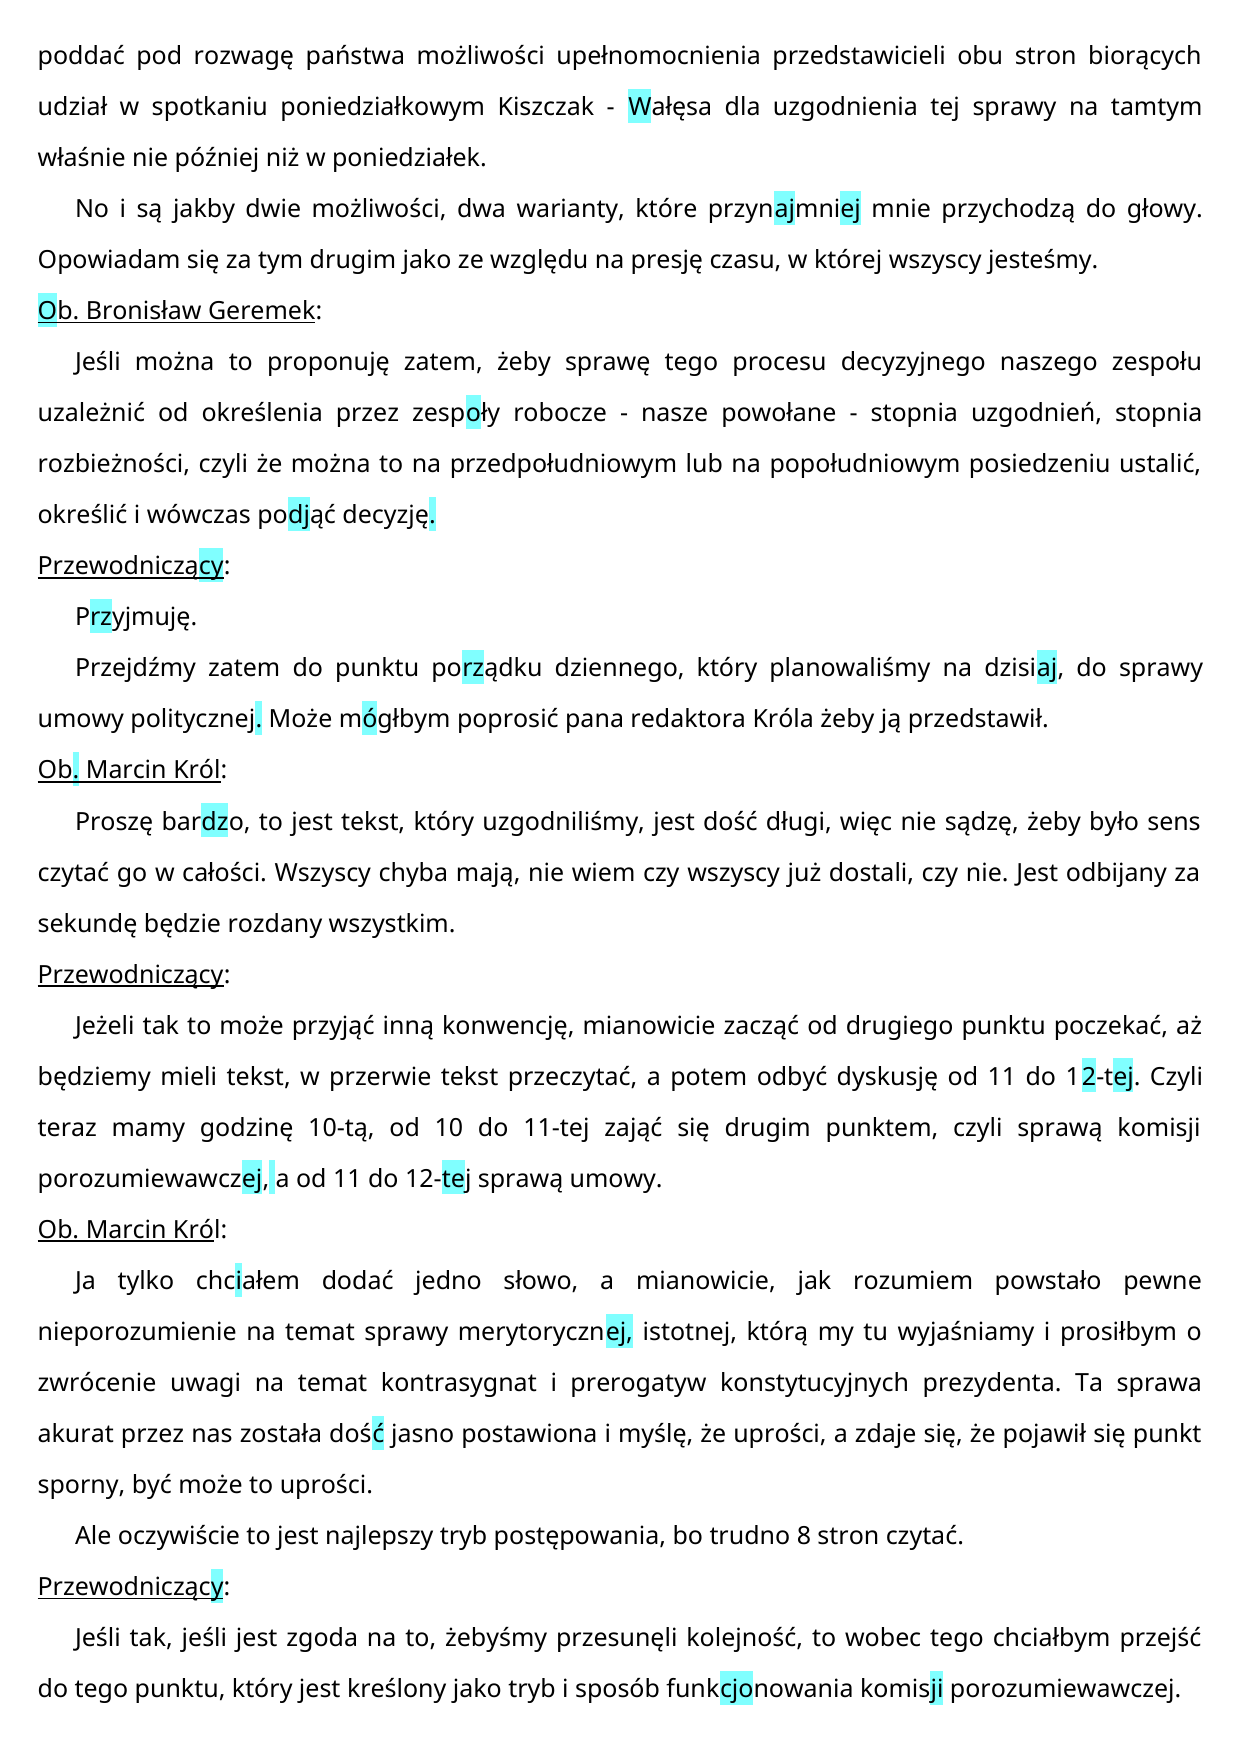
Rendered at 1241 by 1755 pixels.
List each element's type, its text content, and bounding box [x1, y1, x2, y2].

text Przejdźmy zatem do punktu porządku dziennego, który planowaliśmy na dzisiaj, do sprawy umowy politycznej. Może mógłbym poprosić pana redaktora Króla żeby ją przedstawił. [37, 650, 1203, 735]
text Przewodniczący: [37, 548, 1203, 582]
text Jeśli można to proponuję zatem, żeby sprawę tego procesu decyzyjnego naszego zespołu uzależnić od określenia przez zespoły robocze - nasze powołane - stopnia uzgodnień, stopnia rozbieżności, czyli że można to na przedpołudniowym lub na popołudniowym posiedzeniu ustalić, określić i wówczas podjąć decyzję. [37, 344, 1203, 531]
text Proszę bardzo, to jest tekst, który uzgodniliśmy, jest dość długi, więc nie sądzę, żeby było sens czytać go w całości. Wszyscy chyba mają, nie wiem czy wszyscy już dostali, czy nie. Jest odbijany za sekundę będzie rozdany wszystkim. [37, 803, 1203, 939]
text Jeśli tak, jeśli jest zgoda na to, żebyśmy przesunęli kolejność, to wobec tego chciałbym przejść do tego punktu, który jest kreślony jako tryb i sposób funkcjonowania komisji porozumiewawczej. [37, 1620, 1203, 1705]
text poddać pod rozwagę państwa możliwości upełnomocnienia przedstawicieli obu stron biorących udział w spotkaniu poniedziałkowym Kiszczak - Wałęsa dla uzgodnienia tej sprawy na tamtym właśnie nie później niż w poniedziałek. [37, 37, 1203, 174]
text Ob. Marcin Król: [37, 1211, 1203, 1246]
text Ja tylko chciałem dodać jedno słowo, a mianowicie, jak rozumiem powstało pewne nieporozumienie na temat sprawy merytorycznej, istotnej, którą my tu wyjaśniamy i prosiłbym o zwrócenie uwagi na temat kontrasygnat i prerogatyw konstytucyjnych prezydenta. Ta sprawa akurat przez nas została dość jasno postawiona i myślę, że uprości, a zdaje się, że pojawił się punkt sporny, być może to uprości. [37, 1262, 1203, 1501]
text Przewodniczący: [37, 956, 1203, 990]
text Ob. Marcin Król: [37, 752, 1203, 786]
text Jeżeli tak to może przyjąć inną konwencję, mianowicie zacząć od drugiego punktu poczekać, aż będziemy mieli tekst, w przerwie tekst przeczytać, a potem odbyć dyskusję od 11 do 12-tej. Czyli teraz mamy godzinę 10-tą, od 10 do 11-tej zająć się drugim punktem, czyli sprawą komisji porozumiewawczej, a od 11 do 12-tej sprawą umowy. [37, 1007, 1203, 1194]
text No i są jakby dwie możliwości, dwa warianty, które przynajmniej mnie przychodzą do głowy. Opowiadam się za tym drugim jako ze względu na presję czasu, w której wszyscy jesteśmy. [37, 191, 1203, 276]
text Ob. Bronisław Geremek: [37, 293, 1203, 327]
text Przewodniczący: [37, 1569, 1203, 1603]
text Ale oczywiście to jest najlepszy tryb postępowania, bo trudno 8 stron czytać. [37, 1518, 1203, 1552]
text Przyjmuję. [37, 599, 1203, 633]
